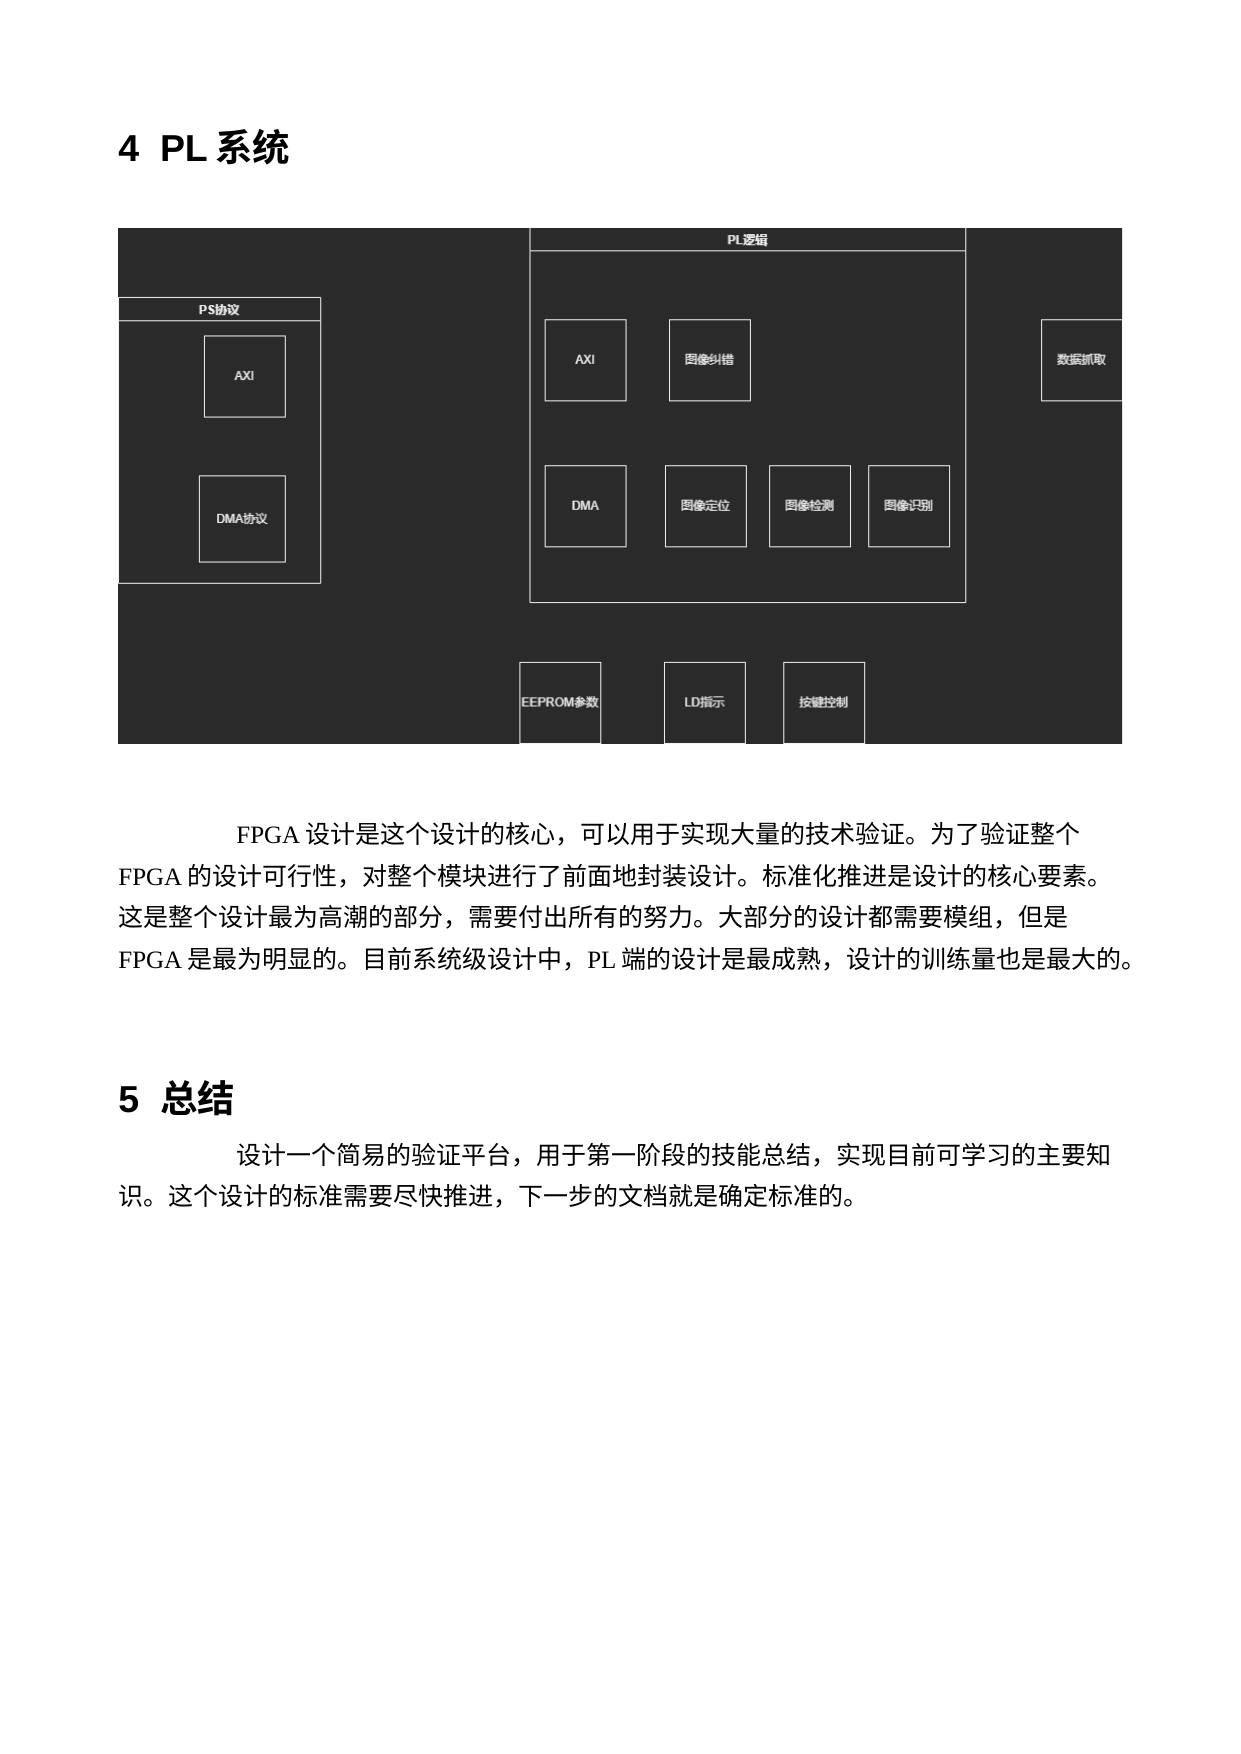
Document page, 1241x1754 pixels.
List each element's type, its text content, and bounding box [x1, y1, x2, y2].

text 设计一个简易的验证平台，用于第一阶段的技能总结，实现目前可学习的主要知识。这个设计的标准需要尽快推进，下一步的文档就是确定标准的。 [118, 1135, 1122, 1213]
subtitle 4 PL系统 [118, 118, 1122, 216]
subtitle 5 总结 [118, 1068, 1122, 1123]
picture [118, 228, 1123, 744]
text FPGA设计是这个设计的核心，可以用于实现大量的技术验证。为了验证整个FPGA的设计可行性，对整个模块进行了前面地封装设计。标准化推进是设计的核心要素。这是整个设计最为高潮的部分，需要付出所有的努力。大部分的设计都需要模组，但是FPGA是最为明显的。目前系统级设计中，PL端的设计是最成熟，设计的训练量也是最大的。 [118, 744, 1122, 976]
